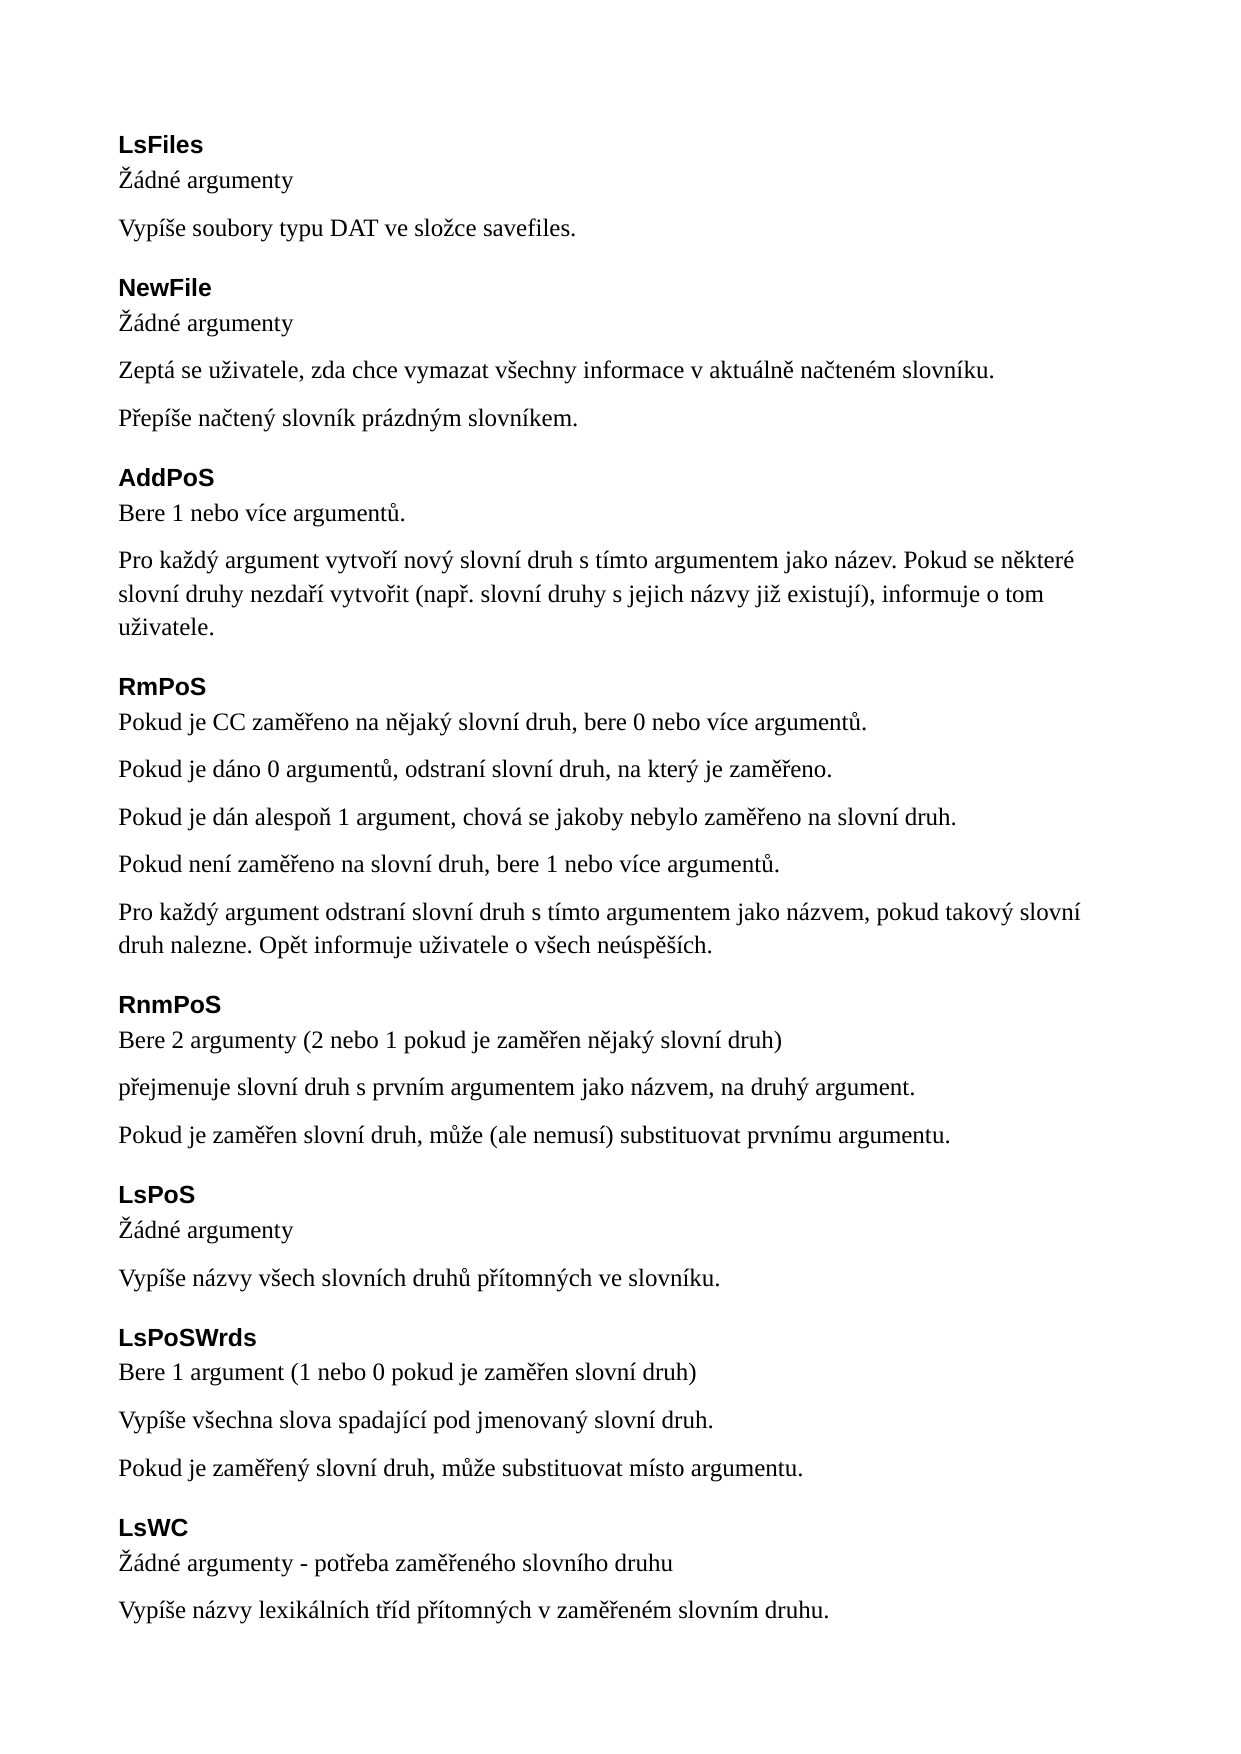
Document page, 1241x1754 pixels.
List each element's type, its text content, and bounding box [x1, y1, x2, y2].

text Žádné argumenty [118, 165, 1122, 194]
text Pro každý argument odstraní slovní druh s tímto argumentem jako názvem, pokud takový slovní druh nalezne. Opět informuje uživatele o všech neúspěších. [118, 897, 1122, 959]
text Přepíše načtený slovník prázdným slovníkem. [118, 403, 1122, 432]
subtitle LsFiles [118, 131, 1122, 159]
text Pokud je dáno 0 argumentů, odstraní slovní druh, na který je zaměřeno. [118, 754, 1122, 783]
text Pokud je CC zaměřeno na nějaký slovní druh, bere 0 nebo více argumentů. [118, 707, 1122, 735]
text Žádné argumenty [118, 1215, 1122, 1244]
text Vypíše názvy všech slovních druhů přítomných ve slovníku. [118, 1263, 1122, 1291]
subtitle NewFile [118, 273, 1122, 302]
subtitle LsWC [118, 1513, 1122, 1541]
text Vypíše názvy lexikálních tříd přítomných v zaměřeném slovním druhu. [118, 1595, 1122, 1624]
text Bere 1 argument (1 nebo 0 pokud je zaměřen slovní druh) [118, 1357, 1122, 1386]
text Vypíše soubory typu DAT ve složce savefiles. [118, 213, 1122, 242]
subtitle AddPoS [118, 463, 1122, 492]
text přejmenuje slovní druh s prvním argumentem jako názvem, na druhý argument. [118, 1072, 1122, 1101]
text Bere 2 argumenty (2 nebo 1 pokud je zaměřen nějaký slovní druh) [118, 1025, 1122, 1054]
subtitle RnmPoS [118, 990, 1122, 1019]
text Pokud je zaměřený slovní druh, může substituovat místo argumentu. [118, 1453, 1122, 1481]
text Žádné argumenty - potřeba zaměřeného slovního druhu [118, 1548, 1122, 1576]
text Vypíše všechna slova spadající pod jmenovaný slovní druh. [118, 1405, 1122, 1434]
text Pokud je dán alespoň 1 argument, chová se jakoby nebylo zaměřeno na slovní druh. [118, 802, 1122, 831]
subtitle LsPoSWrds [118, 1323, 1122, 1351]
subtitle LsPoS [118, 1180, 1122, 1209]
text Bere 1 nebo více argumentů. [118, 498, 1122, 527]
subtitle RmPoS [118, 672, 1122, 700]
text Žádné argumenty [118, 308, 1122, 337]
text Pokud je zaměřen slovní druh, může (ale nemusí) substituovat prvnímu argumentu. [118, 1120, 1122, 1149]
text Pokud není zaměřeno na slovní druh, bere 1 nebo více argumentů. [118, 849, 1122, 878]
text Pro každý argument vytvoří nový slovní druh s tímto argumentem jako název. Pokud se některé slovní druhy nezdaří vytvořit (např. slovní druhy s jejich názvy již existují), informuje o tom uživatele. [118, 546, 1122, 640]
text Zeptá se uživatele, zda chce vymazat všechny informace v aktuálně načteném slovníku. [118, 356, 1122, 384]
